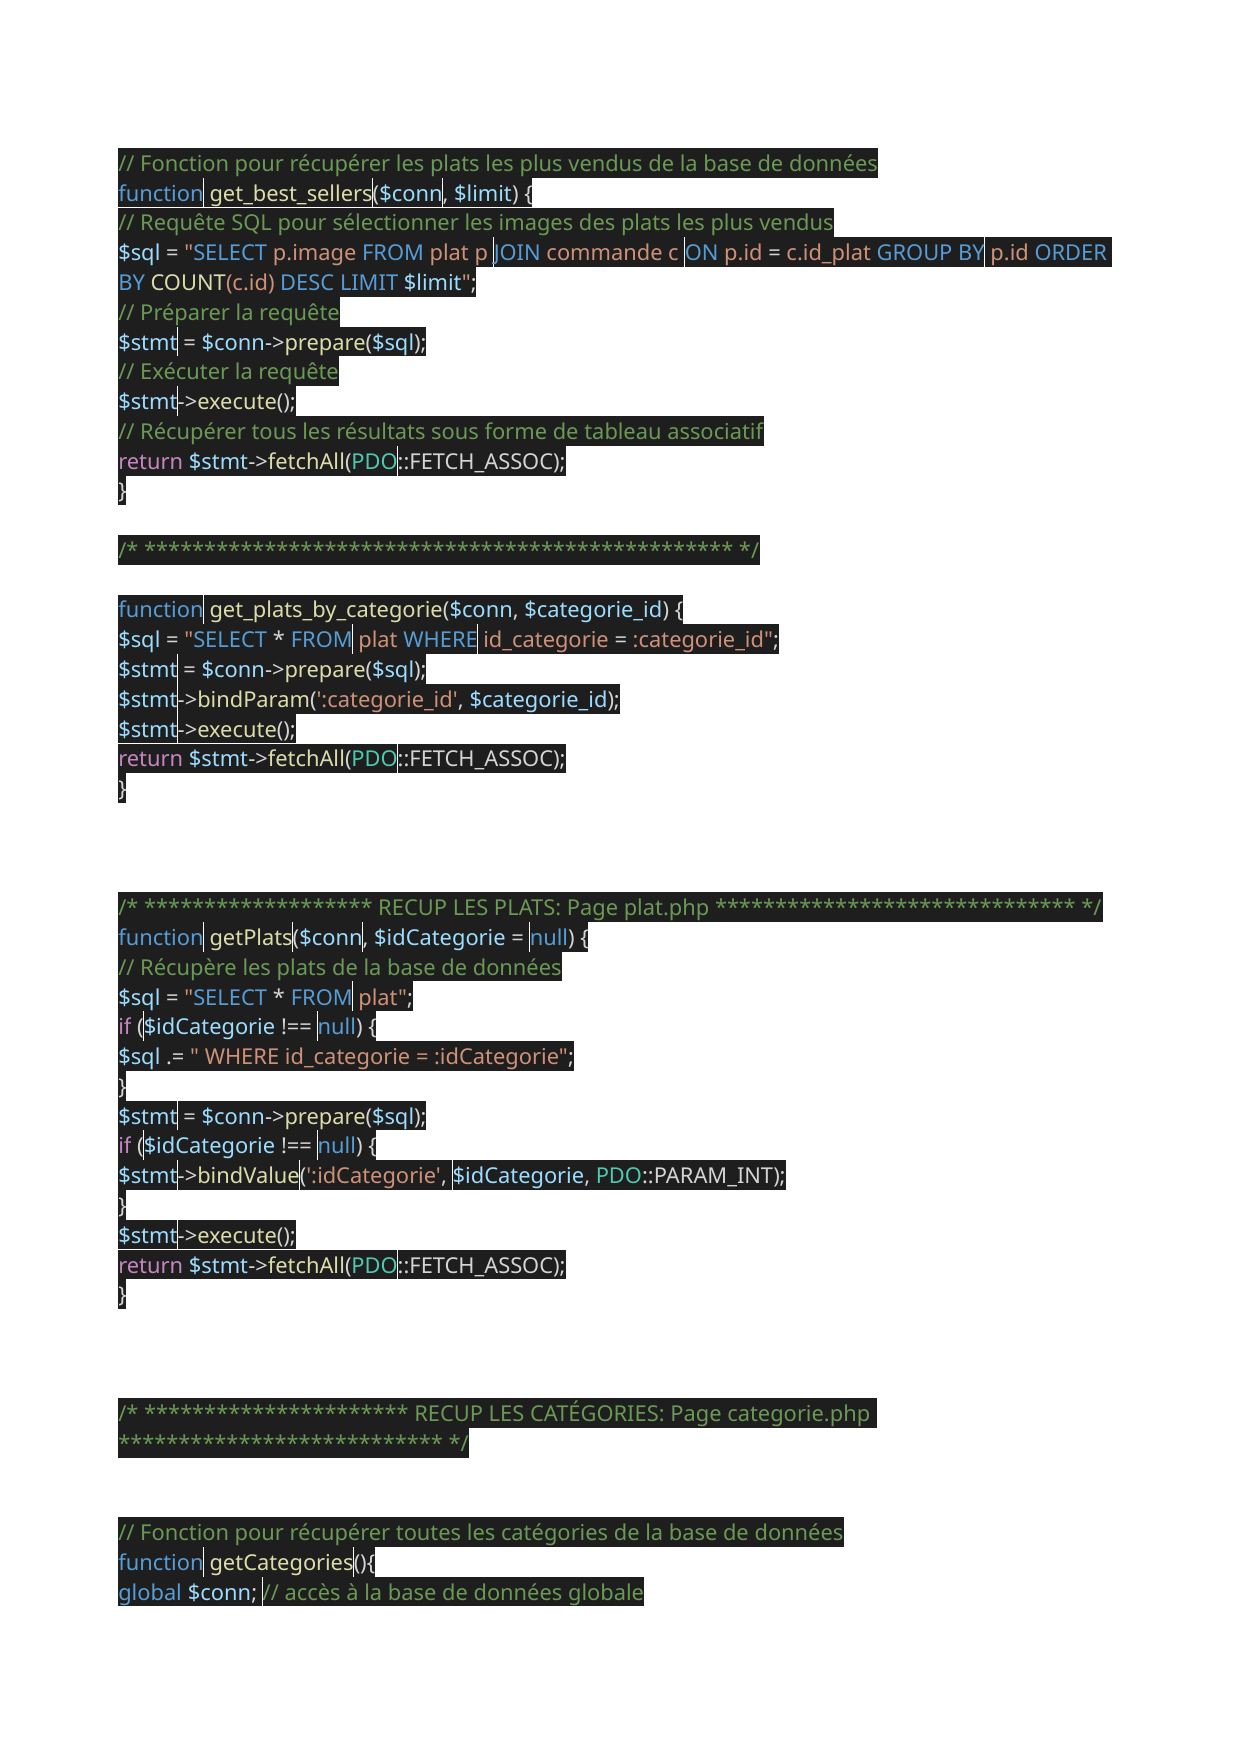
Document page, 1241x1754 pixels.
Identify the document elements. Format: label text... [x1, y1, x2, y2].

text $stmt->execute(); [118, 1220, 1122, 1249]
text $stmt = $conn->prepare($sql); [118, 327, 1122, 356]
text // Requête SQL pour sélectionner les images des plats les plus vendus [118, 207, 1122, 237]
text } [118, 1279, 1122, 1309]
text return $stmt->fetchAll(PDO::FETCH_ASSOC); [118, 446, 1122, 476]
text $stmt->bindParam(':categorie_id', $categorie_id); [118, 684, 1122, 714]
text $stmt = $conn->prepare($sql); [118, 654, 1122, 684]
text // Préparer la requête [118, 297, 1122, 327]
text return $stmt->fetchAll(PDO::FETCH_ASSOC); [118, 743, 1122, 773]
text // Récupère les plats de la base de données [118, 952, 1122, 981]
text // Exécuter la requête [118, 356, 1122, 386]
text function get_plats_by_categorie($conn, $categorie_id) { [118, 594, 1122, 624]
text /* ******************* RECUP LES PLATS: Page plat.php ****************************** */ [118, 892, 1122, 922]
text // Fonction pour récupérer les plats les plus vendus de la base de données [118, 148, 1122, 178]
text } [118, 773, 1122, 803]
text } [118, 1190, 1122, 1220]
text /* ************************************************* */ [118, 535, 1122, 565]
text function getCategories(){ [118, 1547, 1122, 1577]
text $stmt->execute(); [118, 386, 1122, 416]
text $stmt->bindValue(':idCategorie', $idCategorie, PDO::PARAM_INT); [118, 1160, 1122, 1190]
text $stmt->execute(); [118, 714, 1122, 743]
text global $conn; // accès à la base de données globale [118, 1577, 1122, 1606]
text } [118, 476, 1122, 505]
text function get_best_sellers($conn, $limit) { [118, 178, 1122, 207]
text if ($idCategorie !== null) { [118, 1011, 1122, 1041]
text $sql = "SELECT * FROM plat"; [118, 981, 1122, 1011]
text /* ********************** RECUP LES CATÉGORIES: Page categorie.php *************************** */ [118, 1398, 1122, 1458]
text // Fonction pour récupérer toutes les catégories de la base de données [118, 1517, 1122, 1547]
text return $stmt->fetchAll(PDO::FETCH_ASSOC); [118, 1249, 1122, 1279]
text if ($idCategorie !== null) { [118, 1130, 1122, 1160]
text $sql = "SELECT p.image FROM plat p JOIN commande c ON p.id = c.id_plat GROUP BY p.id ORDER BY COUNT(c.id) DESC LIMIT $limit"; [118, 237, 1122, 297]
text $stmt = $conn->prepare($sql); [118, 1101, 1122, 1130]
text $sql .= " WHERE id_categorie = :idCategorie"; [118, 1041, 1122, 1071]
text $sql = "SELECT * FROM plat WHERE id_categorie = :categorie_id"; [118, 624, 1122, 654]
text // Récupérer tous les résultats sous forme de tableau associatif [118, 416, 1122, 446]
text } [118, 1071, 1122, 1101]
text function getPlats($conn, $idCategorie = null) { [118, 922, 1122, 952]
